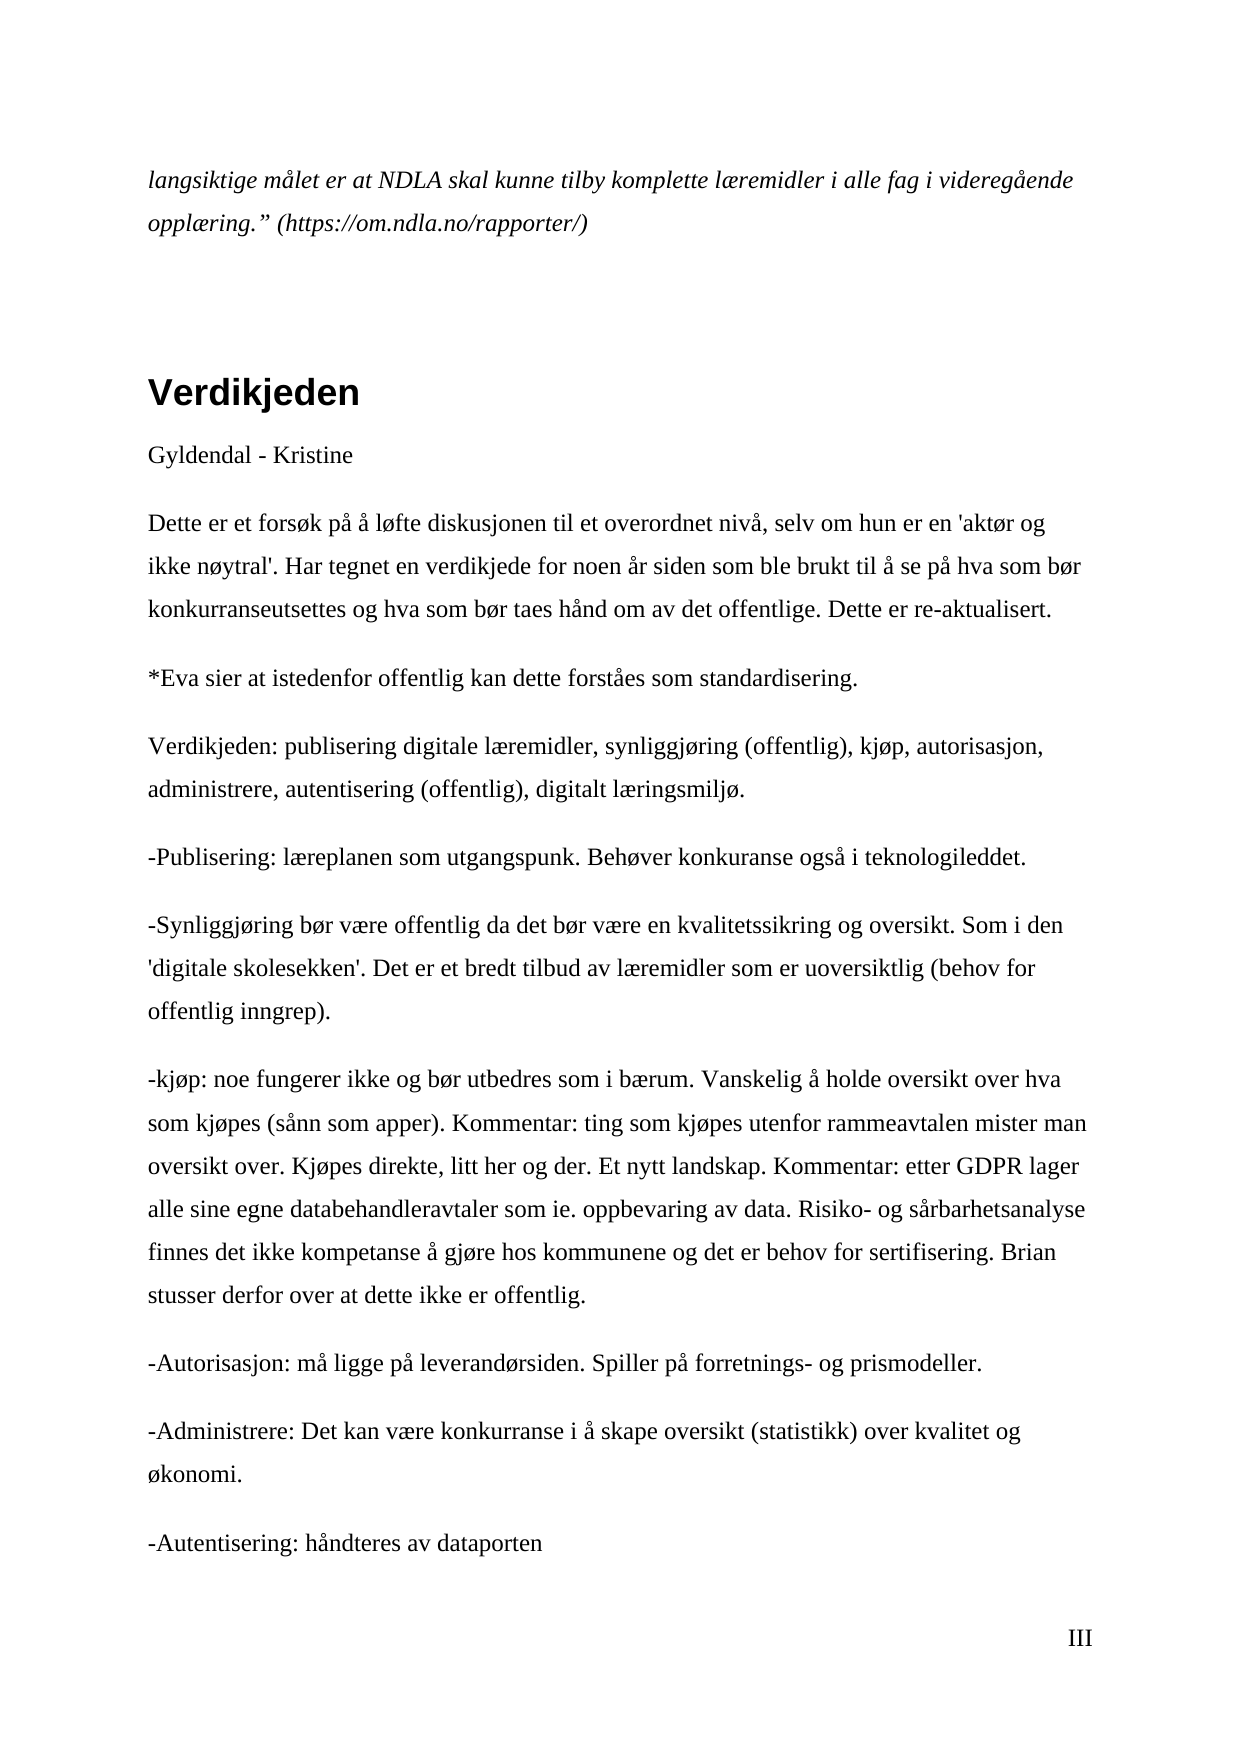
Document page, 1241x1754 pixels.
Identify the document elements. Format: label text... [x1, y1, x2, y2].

text langsiktige målet er at NDLA skal kunne tilby komplette læremidler i alle fag i videregående opplæring.” (https://om.ndla.no/rapporter/) [148, 165, 1092, 237]
text Dette er et forsøk på å løfte diskusjonen til et overordnet nivå, selv om hun er en 'aktør og ikke nøytral'. Har tegnet en verdikjede for noen år siden som ble brukt til å se på hva som bør konkurranseutsettes og hva som bør taes hånd om av det offentlige. Dette er re-aktualisert. [148, 508, 1092, 623]
text -Administrere: Det kan være konkurranse i å skape oversikt (statistikk) over kvalitet og økonomi. [148, 1416, 1092, 1488]
text -Autorisasjon: må ligge på leverandørsiden. Spiller på forretnings- og prismodeller. [148, 1348, 1092, 1377]
text -kjøp: noe fungerer ikke og bør utbedres som i bærum. Vanskelig å holde oversikt over hva som kjøpes (sånn som apper). Kommentar: ting som kjøpes utenfor rammeavtalen mister man oversikt over. Kjøpes direkte, litt her og der. Et nytt landskap. Kommentar: etter GDPR lager alle sine egne databehandleravtaler som ie. oppbevaring av data. Risiko- og sårbarhetsanalyse finnes det ikke kompetanse å gjøre hos kommunene og det er behov for sertifisering. Brian stusser derfor over at dette ikke er offentlig. [148, 1064, 1092, 1309]
text Gyldendal - Kristine [148, 440, 1092, 469]
text -Autentisering: håndteres av dataporten [148, 1528, 1092, 1556]
text -Publisering: læreplanen som utgangspunk. Behøver konkuranse også i teknologileddet. [148, 842, 1092, 871]
text Verdikjeden: publisering digitale læremidler, synliggjøring (offentlig), kjøp, autorisasjon, administrere, autentisering (offentlig), digitalt læringsmiljø. [148, 731, 1092, 803]
subtitle Verdikjeden [148, 370, 1092, 413]
text *Eva sier at istedenfor offentlig kan dette forståes som standardisering. [148, 663, 1092, 691]
text -Synliggjøring bør være offentlig da det bør være en kvalitetssikring og oversikt. Som i den 'digitale skolesekken'. Det er et bredt tilbud av læremidler som er uoversiktlig (behov for offentlig inngrep). [148, 910, 1092, 1025]
